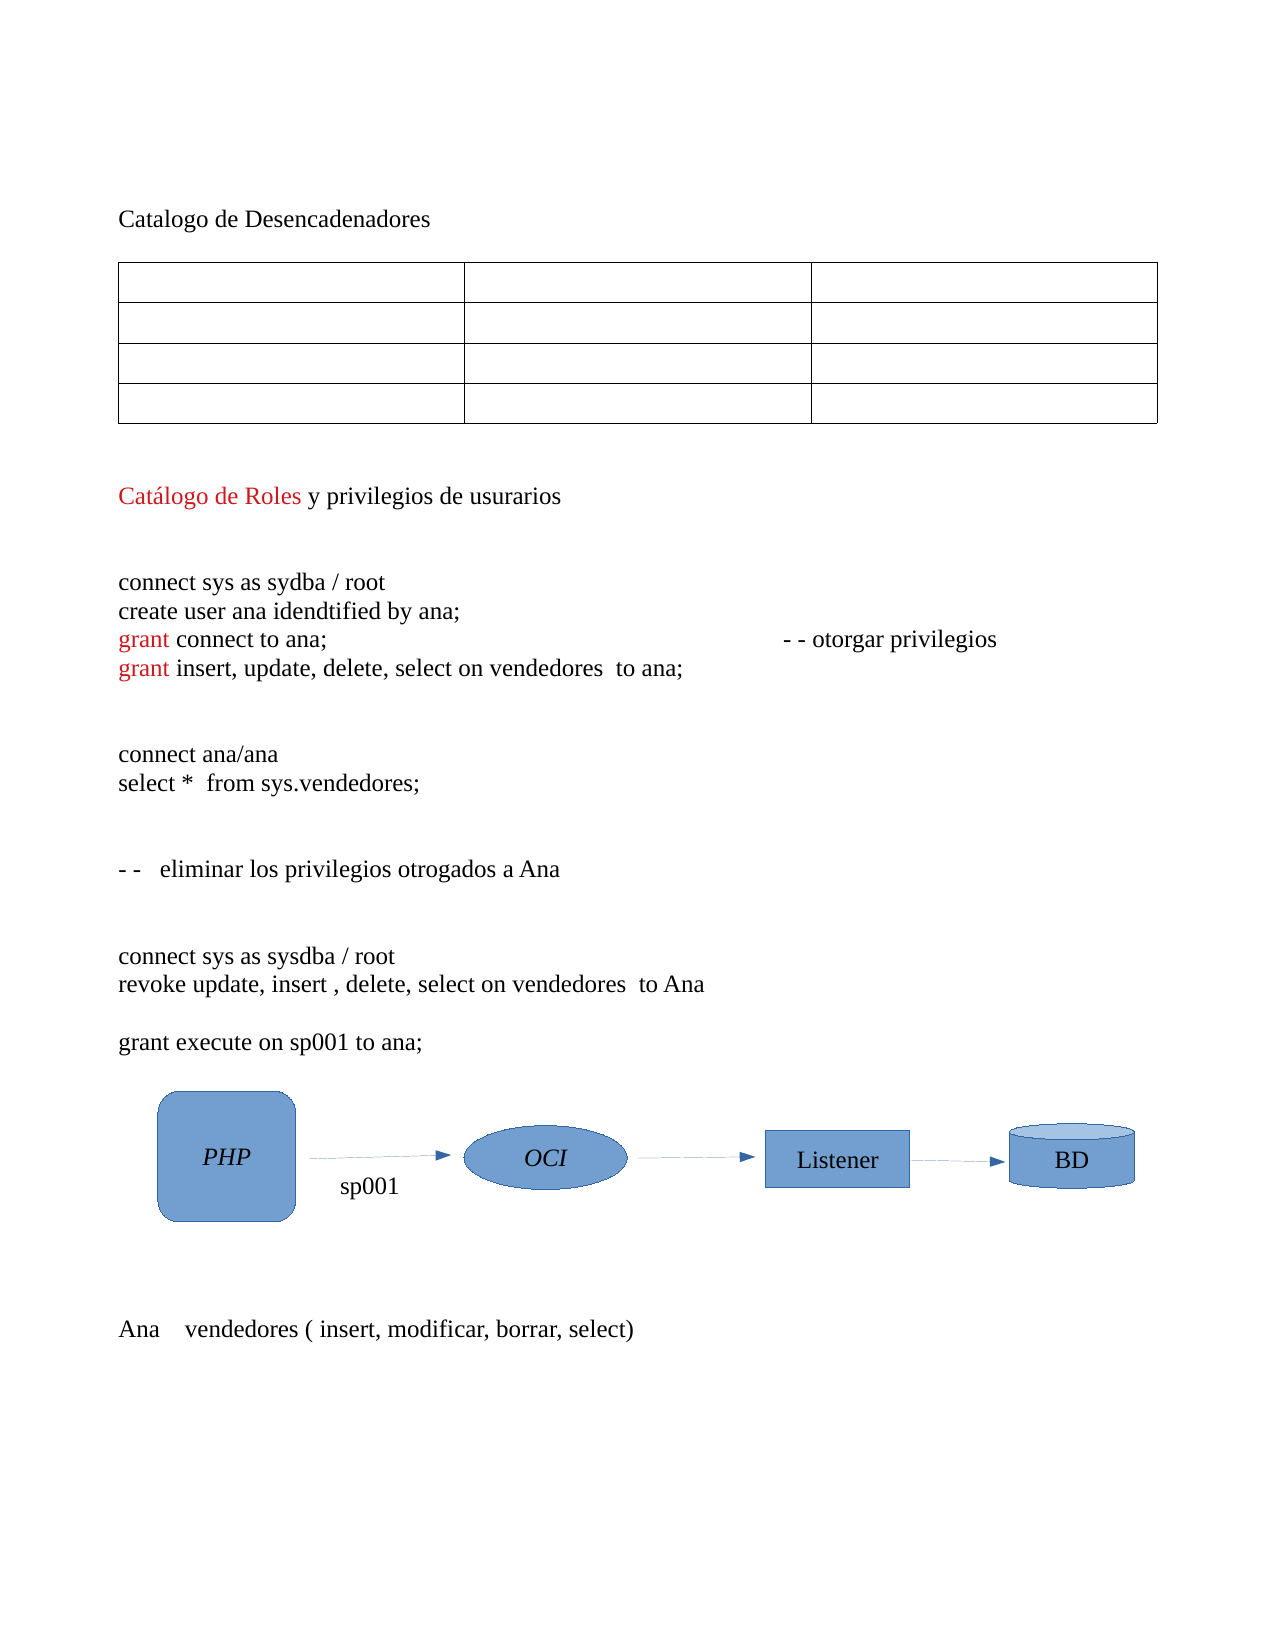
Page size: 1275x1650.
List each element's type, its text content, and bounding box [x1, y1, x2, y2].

table_cell [465, 384, 811, 423]
table_header [812, 263, 1157, 302]
text select * from sys.vendedores; [118, 768, 1157, 797]
text - - eliminar los privilegios otrogados a Ana [118, 854, 1157, 883]
text connect ana/ana [118, 739, 1157, 768]
text revoke update, insert , delete, select on vendedores to Ana [118, 969, 1157, 998]
text Catalogo de Desencadenadores [118, 204, 1157, 233]
text Ana vendedores ( insert, modificar, borrar, select) [118, 1314, 1157, 1343]
table_header [465, 263, 811, 302]
table_header [119, 263, 464, 302]
text grant insert, update, delete, select on vendedores to ana; [118, 653, 1157, 682]
table_cell [465, 344, 811, 383]
text sp001 [296, 1171, 1157, 1199]
text grant execute on sp001 to ana; [118, 1027, 1157, 1056]
table_cell [119, 344, 464, 383]
text grant connect to ana; - - otorgar privilegios [118, 624, 1157, 653]
text [118, 1171, 157, 1199]
table_cell [812, 384, 1157, 423]
text create user ana idendtified by ana; [118, 596, 1157, 624]
table_cell [465, 303, 811, 342]
text connect sys as sydba / root [118, 567, 1157, 596]
table_cell [812, 303, 1157, 342]
table_cell [119, 303, 464, 342]
text Catálogo de Roles y privilegios de usurarios [118, 481, 1157, 509]
text connect sys as sysdba / root [118, 941, 1157, 969]
table_cell [119, 384, 464, 423]
table_cell [812, 344, 1157, 383]
